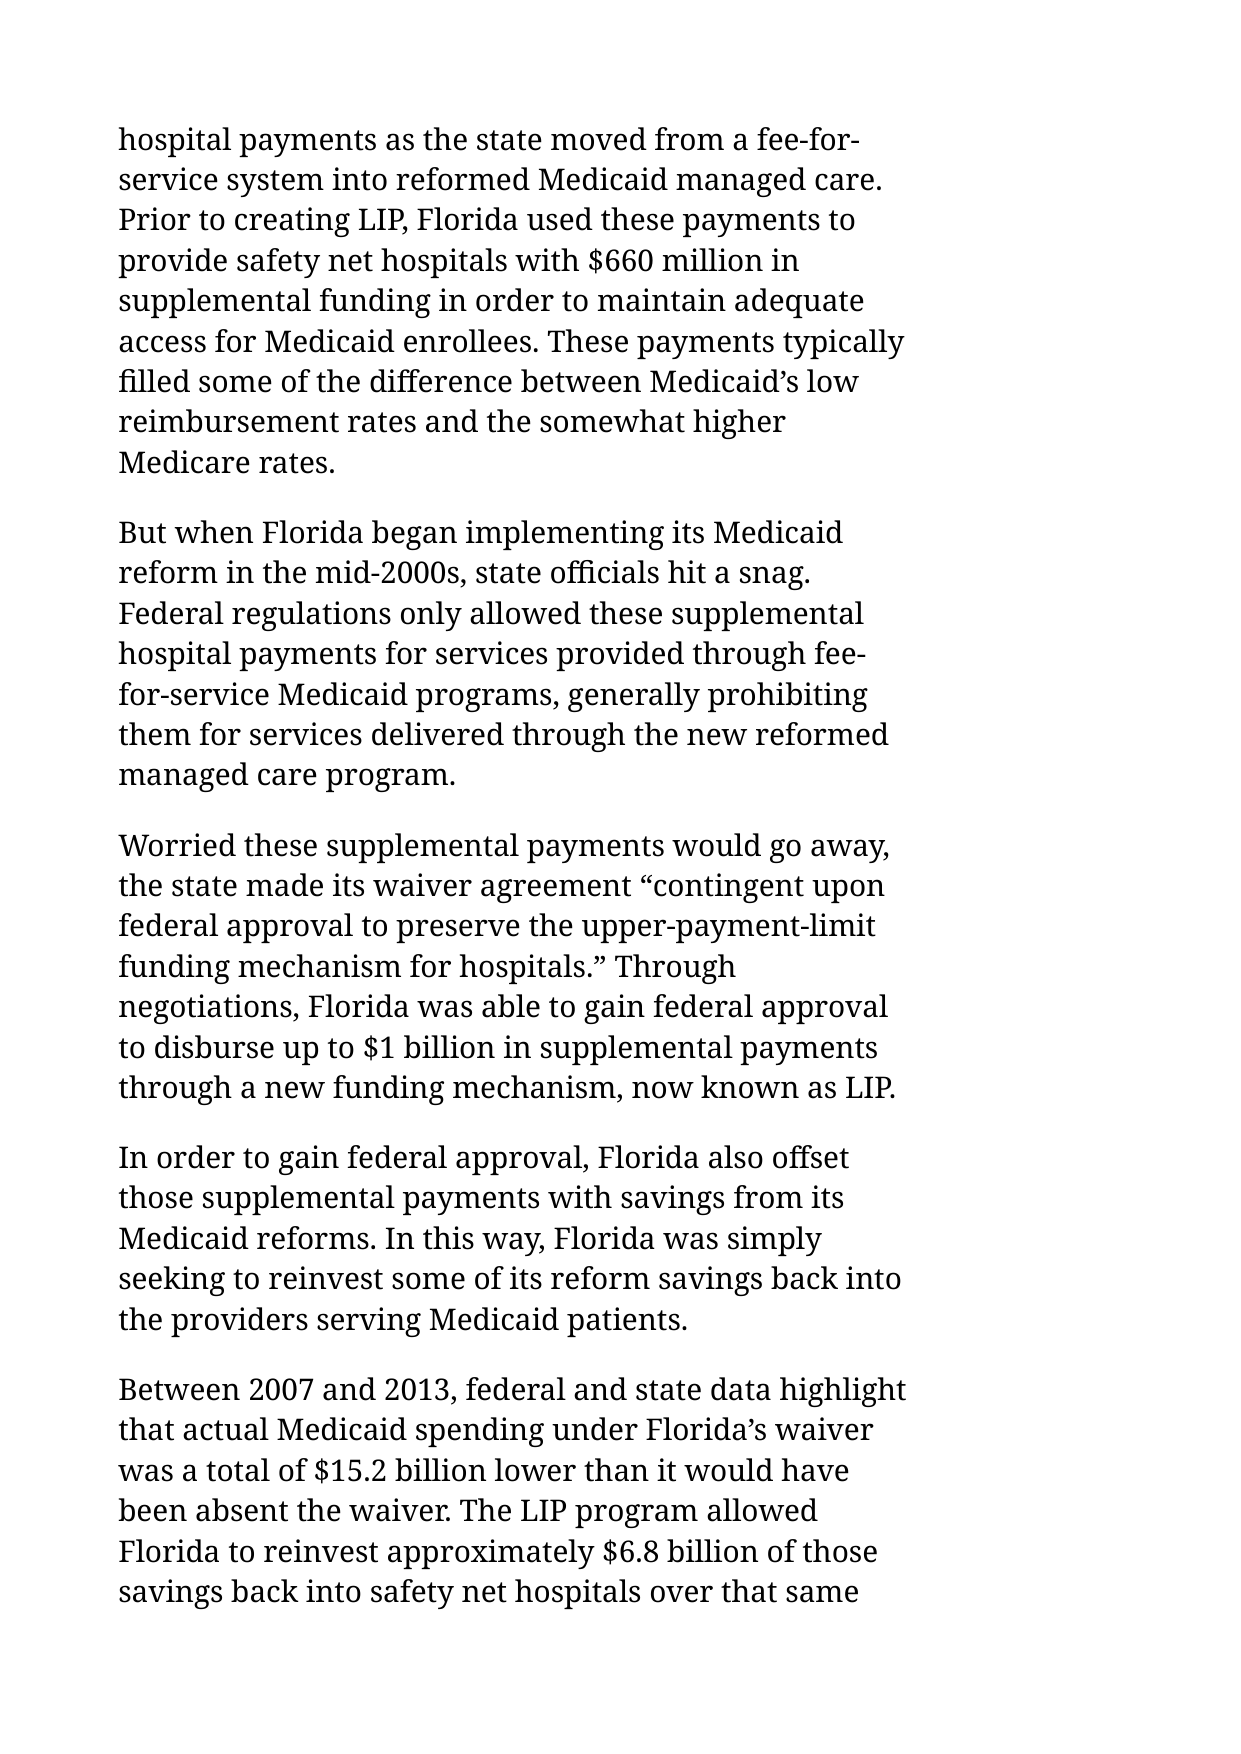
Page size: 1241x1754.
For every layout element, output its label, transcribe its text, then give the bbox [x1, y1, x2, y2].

text Between 2007 and 2013, federal and state data highlight that actual Medicaid spending under Florida’s waiver was a total of $15.2 billion lower than it would have been absent the waiver. The LIP program allowed Florida to reinvest approximately $6.8 billion of those savings back into safety net hospitals over that same [118, 1368, 914, 1611]
text But when Florida began implementing its Medicaid reform in the mid-2000s, state officials hit a snag. Federal regulations only allowed these supplemental hospital payments for services provided through fee-for-service Medicaid programs, generally prohibiting them for services delivered through the new reformed managed care program. [118, 512, 914, 794]
text Worried these supplemental payments would go away, the state made its waiver agreement “contingent upon federal approval to preserve the upper-payment-limit funding mechanism for hospitals.” Through negotiations, Florida was able to gain federal approval to disburse up to $1 billion in supplemental payments through a new funding mechanism, now known as LIP. [118, 824, 914, 1107]
text In order to gain federal approval, Florida also offset those supplemental payments with savings from its Medicaid reforms. In this way, Florida was simply seeking to reinvest some of its reform savings back into the providers serving Medicaid patients. [118, 1137, 914, 1339]
text hospital payments as the state moved from a fee-for-service system into reformed Medicaid managed care. Prior to creating LIP, Florida used these payments to provide safety net hospitals with $660 million in supplemental funding in order to maintain adequate access for Medicaid enrollees. These payments typically filled some of the difference between Medicaid’s low reimbursement rates and the somewhat higher Medicare rates. [118, 118, 914, 482]
